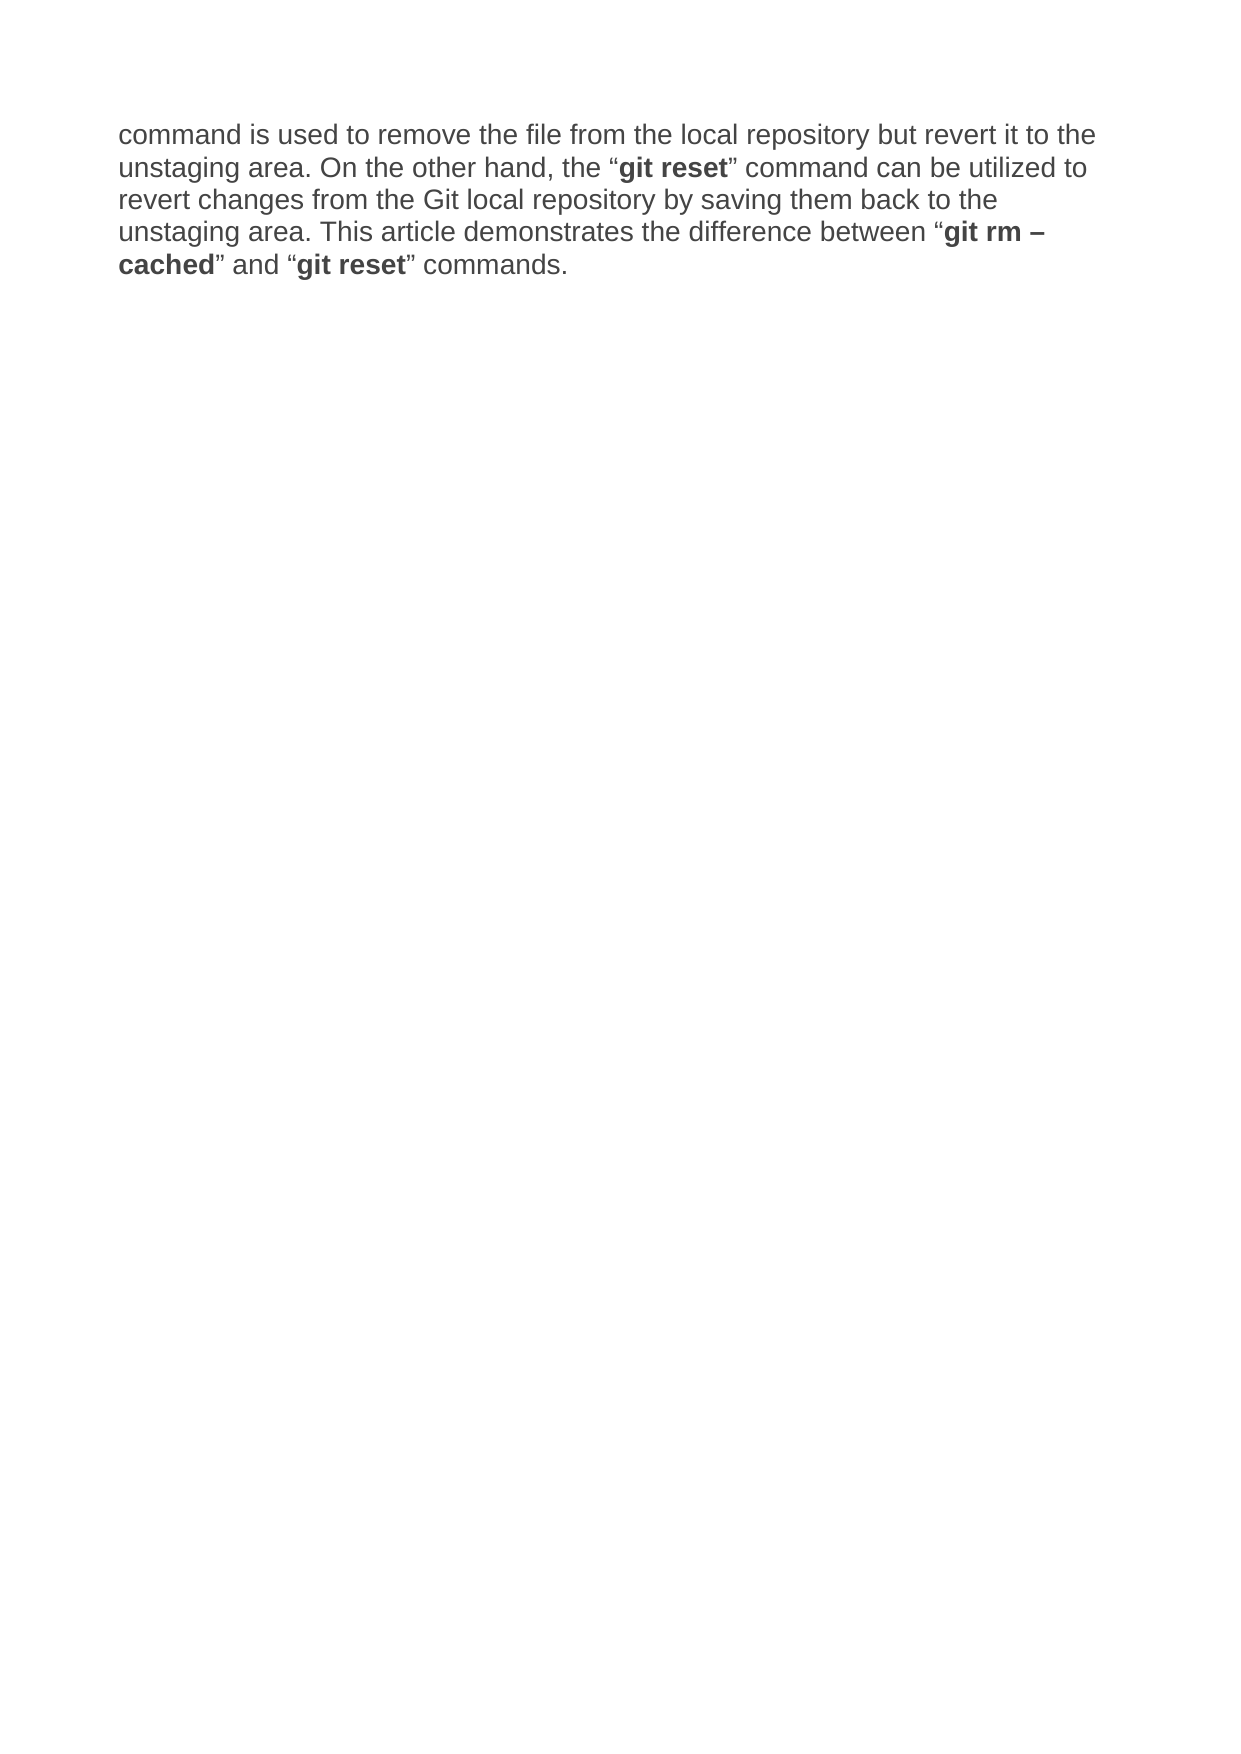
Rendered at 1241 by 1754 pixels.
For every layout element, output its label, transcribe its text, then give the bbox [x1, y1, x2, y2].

text command is used to remove the file from the local repository but revert it to the unstaging area. On the other hand, the “git reset” command can be utilized to revert changes from the Git local repository by saving them back to the unstaging area. This article demonstrates the difference between “git rm –cached” and “git reset” commands. [118, 118, 1122, 280]
